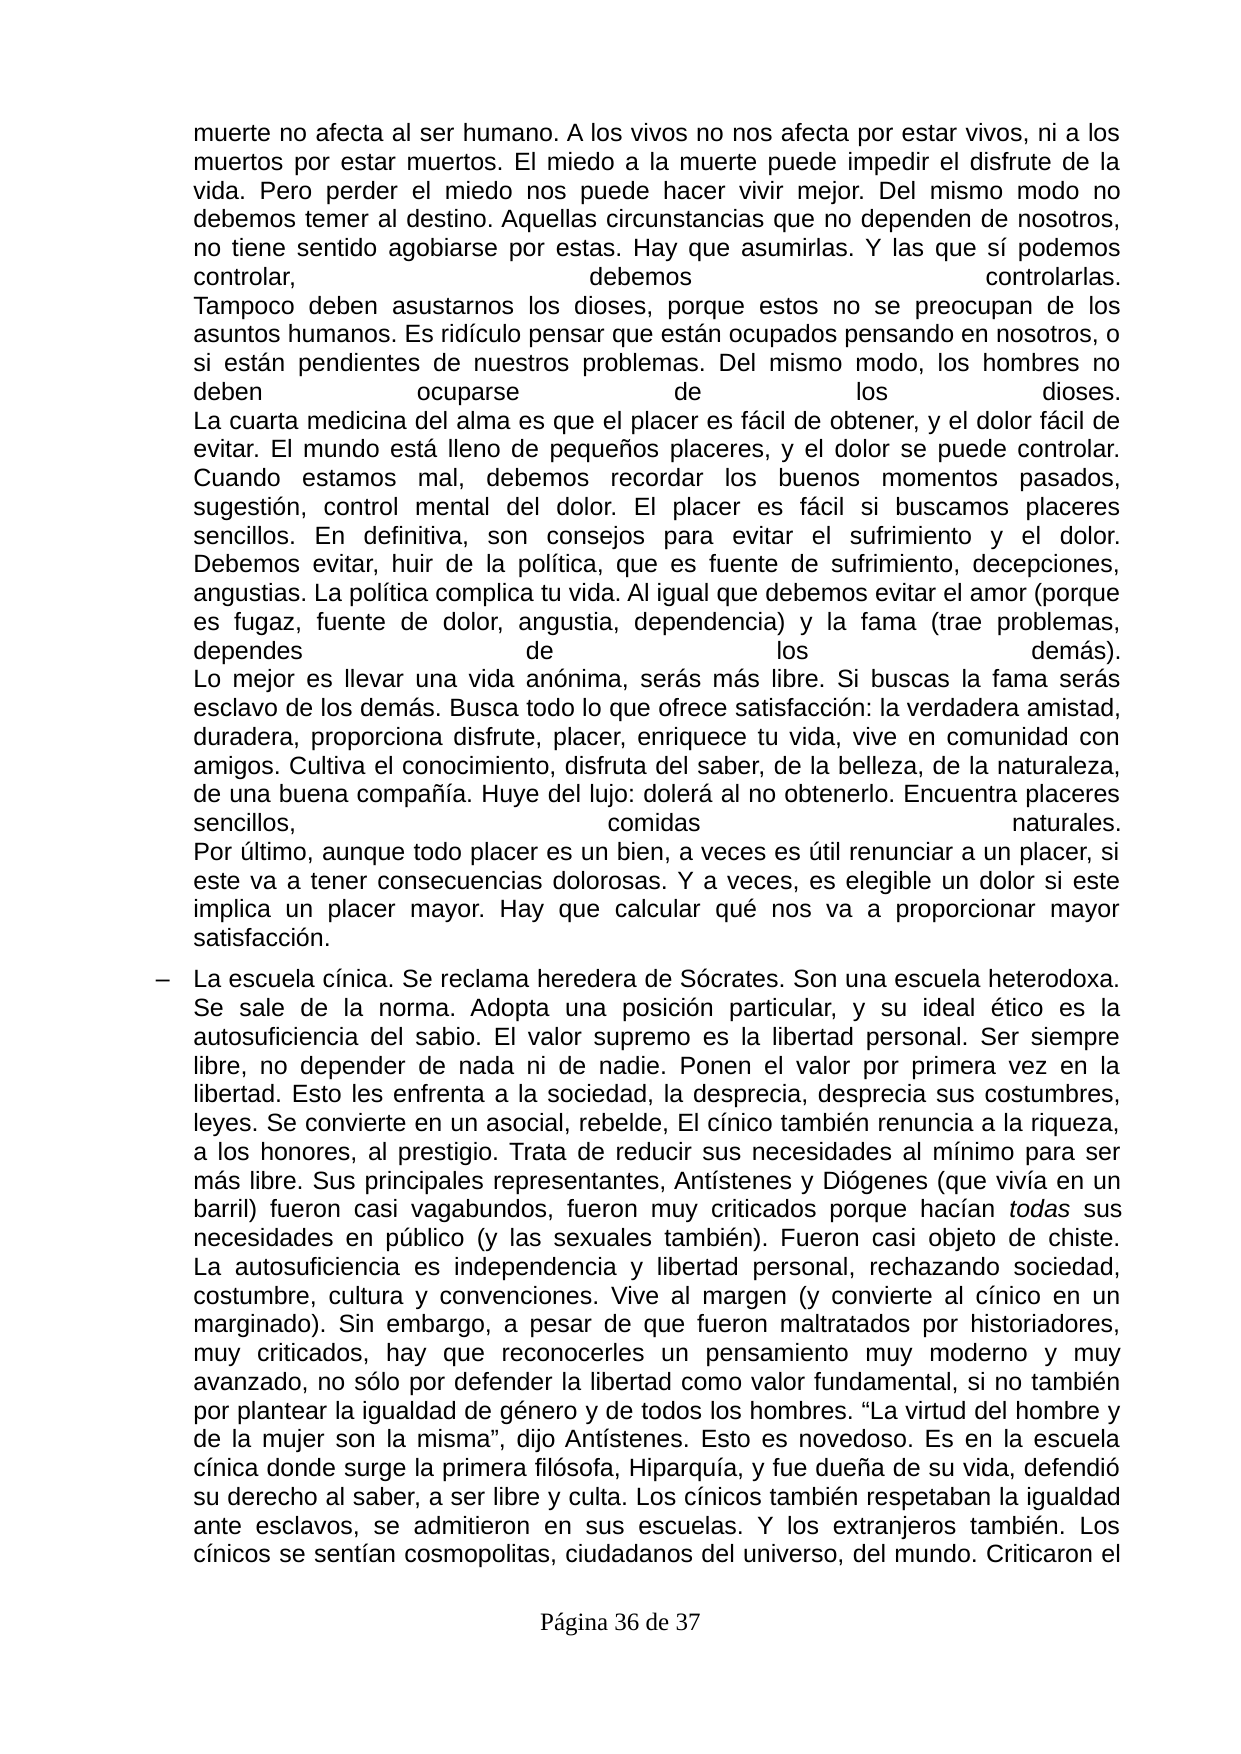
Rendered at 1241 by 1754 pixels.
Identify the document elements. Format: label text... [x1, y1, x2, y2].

list La escuela cínica. Se reclama heredera de Sócrates. Son una escuela heterodoxa. Se sale de la norma. Adopta una posición particular, y su ideal ético es la autosuficiencia del sabio. El valor supremo es la libertad personal. Ser siempre libre, no depender de nada ni de nadie. Ponen el valor por primera vez en la libertad. Esto les enfrenta a la sociedad, la desprecia, desprecia sus costumbres, leyes. Se convierte en un asocial, rebelde, El cínico también renuncia a la riqueza, a los honores, al prestigio. Trata de reducir sus necesidades al mínimo para ser más libre. Sus principales representantes, Antístenes y Diógenes (que vivía en un barril) fueron casi vagabundos, fueron muy criticados porque hacían todas sus necesidades en público (y las sexuales también). Fueron casi objeto de chiste. La autosuficiencia es independencia y libertad personal, rechazando sociedad, costumbre, cultura y convenciones. Vive al margen (y convierte al cínico en un marginado). Sin embargo, a pesar de que fueron maltratados por historiadores, muy criticados, hay que reconocerles un pensamiento muy moderno y muy avanzado, no sólo por defender la libertad como valor fundamental, si no también por plantear la igualdad de género y de todos los hombres. “La virtud del hombre y de la mujer son la misma”, dijo Antístenes. Esto es novedoso. Es en la escuela cínica donde surge la primera filósofa, Hiparquía, y fue dueña de su vida, defendió su derecho al saber, a ser libre y culta. Los cínicos también respetaban la igualdad ante esclavos, se admitieron en sus escuelas. Y los extranjeros también. Los cínicos se sentían cosmopolitas, ciudadanos del universo, del mundo. Criticaron el [156, 964, 1122, 1568]
list muerte no afecta al ser humano. A los vivos no nos afecta por estar vivos, ni a los muertos por estar muertos. El miedo a la muerte puede impedir el disfrute de la vida. Pero perder el miedo nos puede hacer vivir mejor. Del mismo modo no debemos temer al destino. Aquellas circunstancias que no dependen de nosotros, no tiene sentido agobiarse por estas. Hay que asumirlas. Y las que sí podemos controlar, debemos controlarlas. Tampoco deben asustarnos los dioses, porque estos no se preocupan de los asuntos humanos. Es ridículo pensar que están ocupados pensando en nosotros, o si están pendientes de nuestros problemas. Del mismo modo, los hombres no deben ocuparse de los dioses. La cuarta medicina del alma es que el placer es fácil de obtener, y el dolor fácil de evitar. El mundo está lleno de pequeños placeres, y el dolor se puede controlar. Cuando estamos mal, debemos recordar los buenos momentos pasados, sugestión, control mental del dolor. El placer es fácil si buscamos placeres sencillos. En definitiva, son consejos para evitar el sufrimiento y el dolor. Debemos evitar, huir de la política, que es fuente de sufrimiento, decepciones, angustias. La política complica tu vida. Al igual que debemos evitar el amor (porque es fugaz, fuente de dolor, angustia, dependencia) y la fama (trae problemas, dependes de los demás). Lo mejor es llevar una vida anónima, serás más libre. Si buscas la fama serás esclavo de los demás. Busca todo lo que ofrece satisfacción: la verdadera amistad, duradera, proporciona disfrute, placer, enriquece tu vida, vive en comunidad con amigos. Cultiva el conocimiento, disfruta del saber, de la belleza, de la naturaleza, de una buena compañía. Huye del lujo: dolerá al no obtenerlo. Encuentra placeres sencillos, comidas naturales. Por último, aunque todo placer es un bien, a veces es útil renunciar a un placer, si este va a tener consecuencias dolorosas. Y a veces, es elegible un dolor si este implica un placer mayor. Hay que calcular qué nos va a proporcionar mayor satisfacción. [156, 118, 1122, 952]
